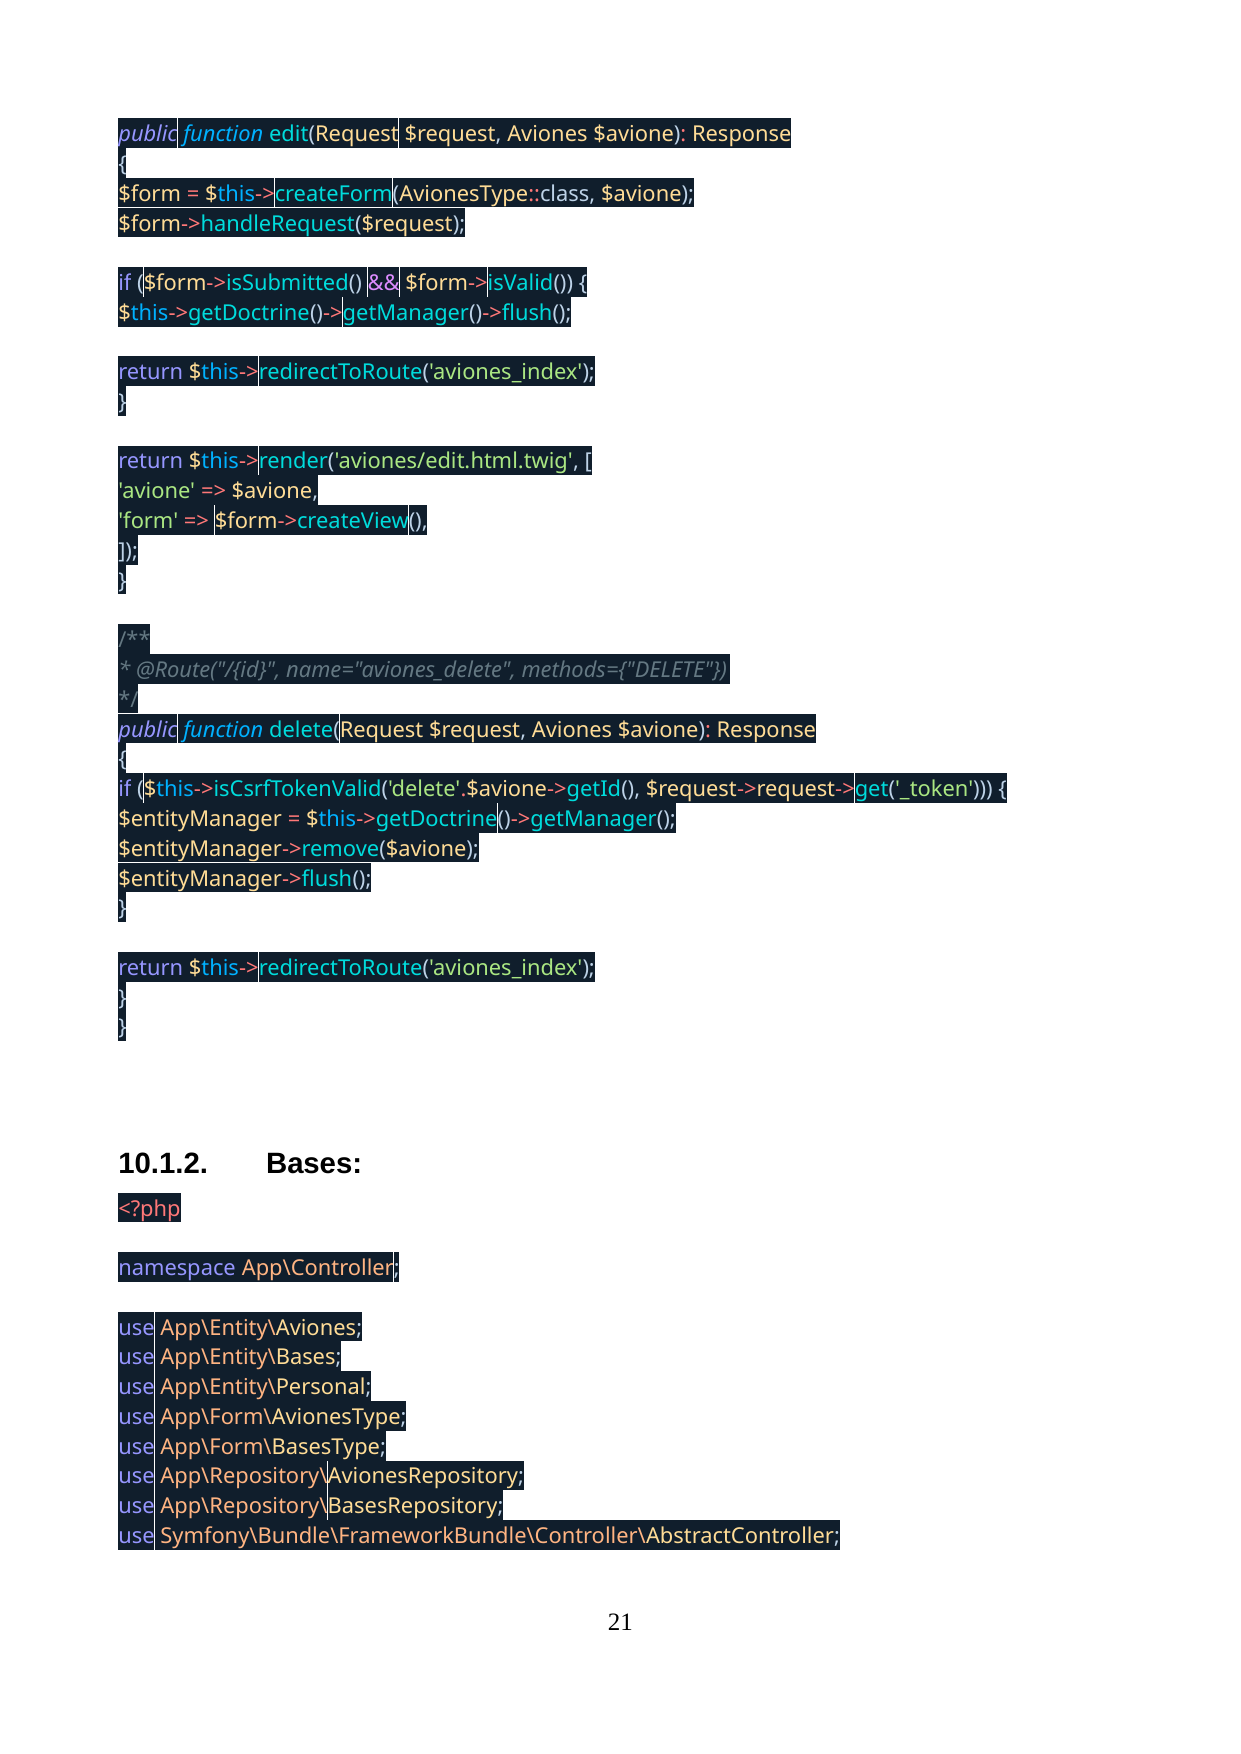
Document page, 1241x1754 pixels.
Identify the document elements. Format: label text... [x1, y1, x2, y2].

text namespace App\Controller; [118, 1252, 1122, 1282]
text $entityManager->remove($avione); [118, 833, 1122, 862]
text public function delete(Request $request, Aviones $avione): Response [118, 713, 1122, 743]
text ]); [118, 535, 1122, 565]
text $form = $this->createForm(AvionesType::class, $avione); [118, 178, 1122, 207]
text } [118, 892, 1122, 922]
text { [118, 148, 1122, 178]
text use App\Entity\Personal; [118, 1371, 1122, 1401]
text use App\Repository\AvionesRepository; [118, 1461, 1122, 1490]
text public function edit(Request $request, Aviones $avione): Response [118, 118, 1122, 148]
text return $this->render('aviones/edit.html.twig', [ [118, 446, 1122, 475]
text 'form' => $form->createView(), [118, 505, 1122, 535]
text return $this->redirectToRoute('aviones_index'); [118, 356, 1122, 386]
text * @Route("/{id}", name="aviones_delete", methods={"DELETE"}) [118, 654, 1122, 684]
text $entityManager = $this->getDoctrine()->getManager(); [118, 803, 1122, 833]
text use App\Entity\Bases; [118, 1341, 1122, 1371]
text use Symfony\Bundle\FrameworkBundle\Controller\AbstractController; [118, 1520, 1122, 1550]
text 'avione' => $avione, [118, 475, 1122, 505]
text if ($this->isCsrfTokenValid('delete'.$avione->getId(), $request->request->get('_token'))) { [118, 773, 1122, 803]
text $form->handleRequest($request); [118, 207, 1122, 237]
text if ($form->isSubmitted() && $form->isValid()) { [118, 267, 1122, 297]
text */ [118, 684, 1122, 713]
text use App\Entity\Aviones; [118, 1312, 1122, 1341]
text } [118, 565, 1122, 594]
text } [118, 386, 1122, 416]
subtitle Bases: [118, 1146, 1122, 1180]
text /** [118, 624, 1122, 654]
text } [118, 1011, 1122, 1041]
text use App\Repository\BasesRepository; [118, 1490, 1122, 1520]
text use App\Form\AvionesType; [118, 1401, 1122, 1431]
text { [118, 743, 1122, 773]
text $entityManager->flush(); [118, 862, 1122, 892]
text $this->getDoctrine()->getManager()->flush(); [118, 297, 1122, 327]
text use App\Form\BasesType; [118, 1431, 1122, 1461]
text <?php [118, 1193, 1122, 1222]
text } [118, 982, 1122, 1011]
text return $this->redirectToRoute('aviones_index'); [118, 952, 1122, 982]
